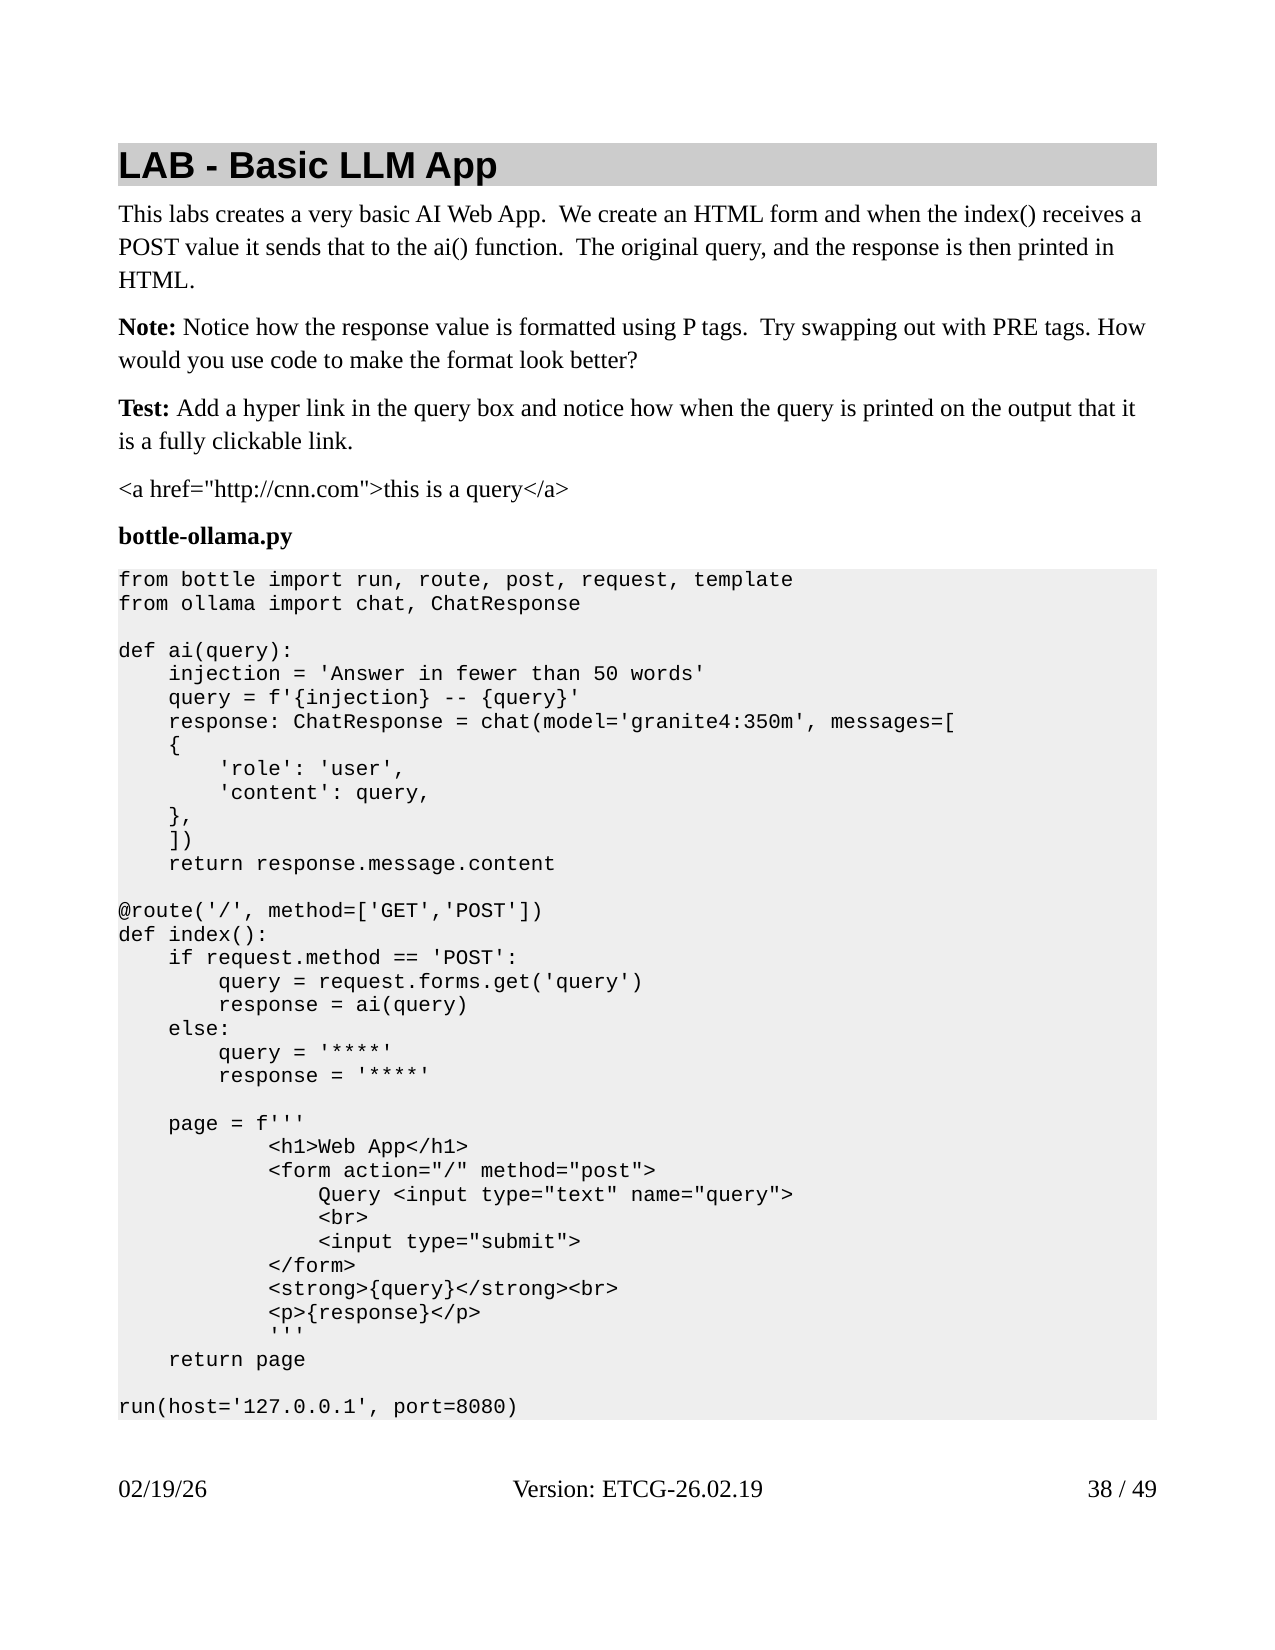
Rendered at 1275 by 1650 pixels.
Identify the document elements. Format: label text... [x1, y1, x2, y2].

text return page [118, 1349, 1157, 1373]
text query = '****' [118, 1042, 1157, 1065]
text from bottle import run, route, post, request, template [118, 569, 1157, 592]
text page = f''' [118, 1113, 1157, 1136]
text </form> [118, 1254, 1157, 1278]
text <h1>Web App</h1> [118, 1136, 1157, 1160]
text injection = 'Answer in fewer than 50 words' [118, 663, 1157, 687]
text <a href="http://cnn.com">this is a query</a> [118, 474, 1157, 502]
text <input type="submit"> [118, 1231, 1157, 1254]
text { [118, 734, 1157, 758]
text <strong>{query}</strong><br> [118, 1278, 1157, 1302]
text query = f'{injection} -- {query}' [118, 687, 1157, 711]
text 'role': 'user', [118, 758, 1157, 782]
text 'content': query, [118, 782, 1157, 805]
text def ai(query): [118, 640, 1157, 663]
text bottle-ollama.py [118, 521, 1157, 550]
text ''' [118, 1326, 1157, 1349]
subtitle LAB - Basic LLM App [118, 143, 1157, 186]
text Test: Add a hyper link in the query box and notice how when the query is printed on the output that it is a fully clickable link. [118, 393, 1157, 455]
text from ollama import chat, ChatResponse [118, 592, 1157, 616]
text return response.message.content [118, 853, 1157, 876]
text response = ai(query) [118, 994, 1157, 1018]
text run(host='127.0.0.1', port=8080) [118, 1396, 1157, 1420]
text def index(): [118, 923, 1157, 947]
text response = '****' [118, 1065, 1157, 1089]
text Note: Notice how the response value is formatted using P tags. Try swapping out with PRE tags. How would you use code to make the format look better? [118, 312, 1157, 374]
text if request.method == 'POST': [118, 947, 1157, 971]
text <p>{response}</p> [118, 1302, 1157, 1326]
text ]) [118, 829, 1157, 853]
text query = request.forms.get('query') [118, 971, 1157, 994]
text }, [118, 805, 1157, 829]
text <form action="/" method="post"> [118, 1160, 1157, 1184]
text @route('/', method=['GET','POST']) [118, 900, 1157, 923]
text Query <input type="text" name="query"> [118, 1184, 1157, 1207]
text else: [118, 1018, 1157, 1042]
text response: ChatResponse = chat(model='granite4:350m', messages=[ [118, 711, 1157, 734]
text This labs creates a very basic AI Web App. We create an HTML form and when the index() receives a POST value it sends that to the ai() function. The original query, and the response is then printed in HTML. [118, 199, 1157, 293]
text <br> [118, 1207, 1157, 1231]
